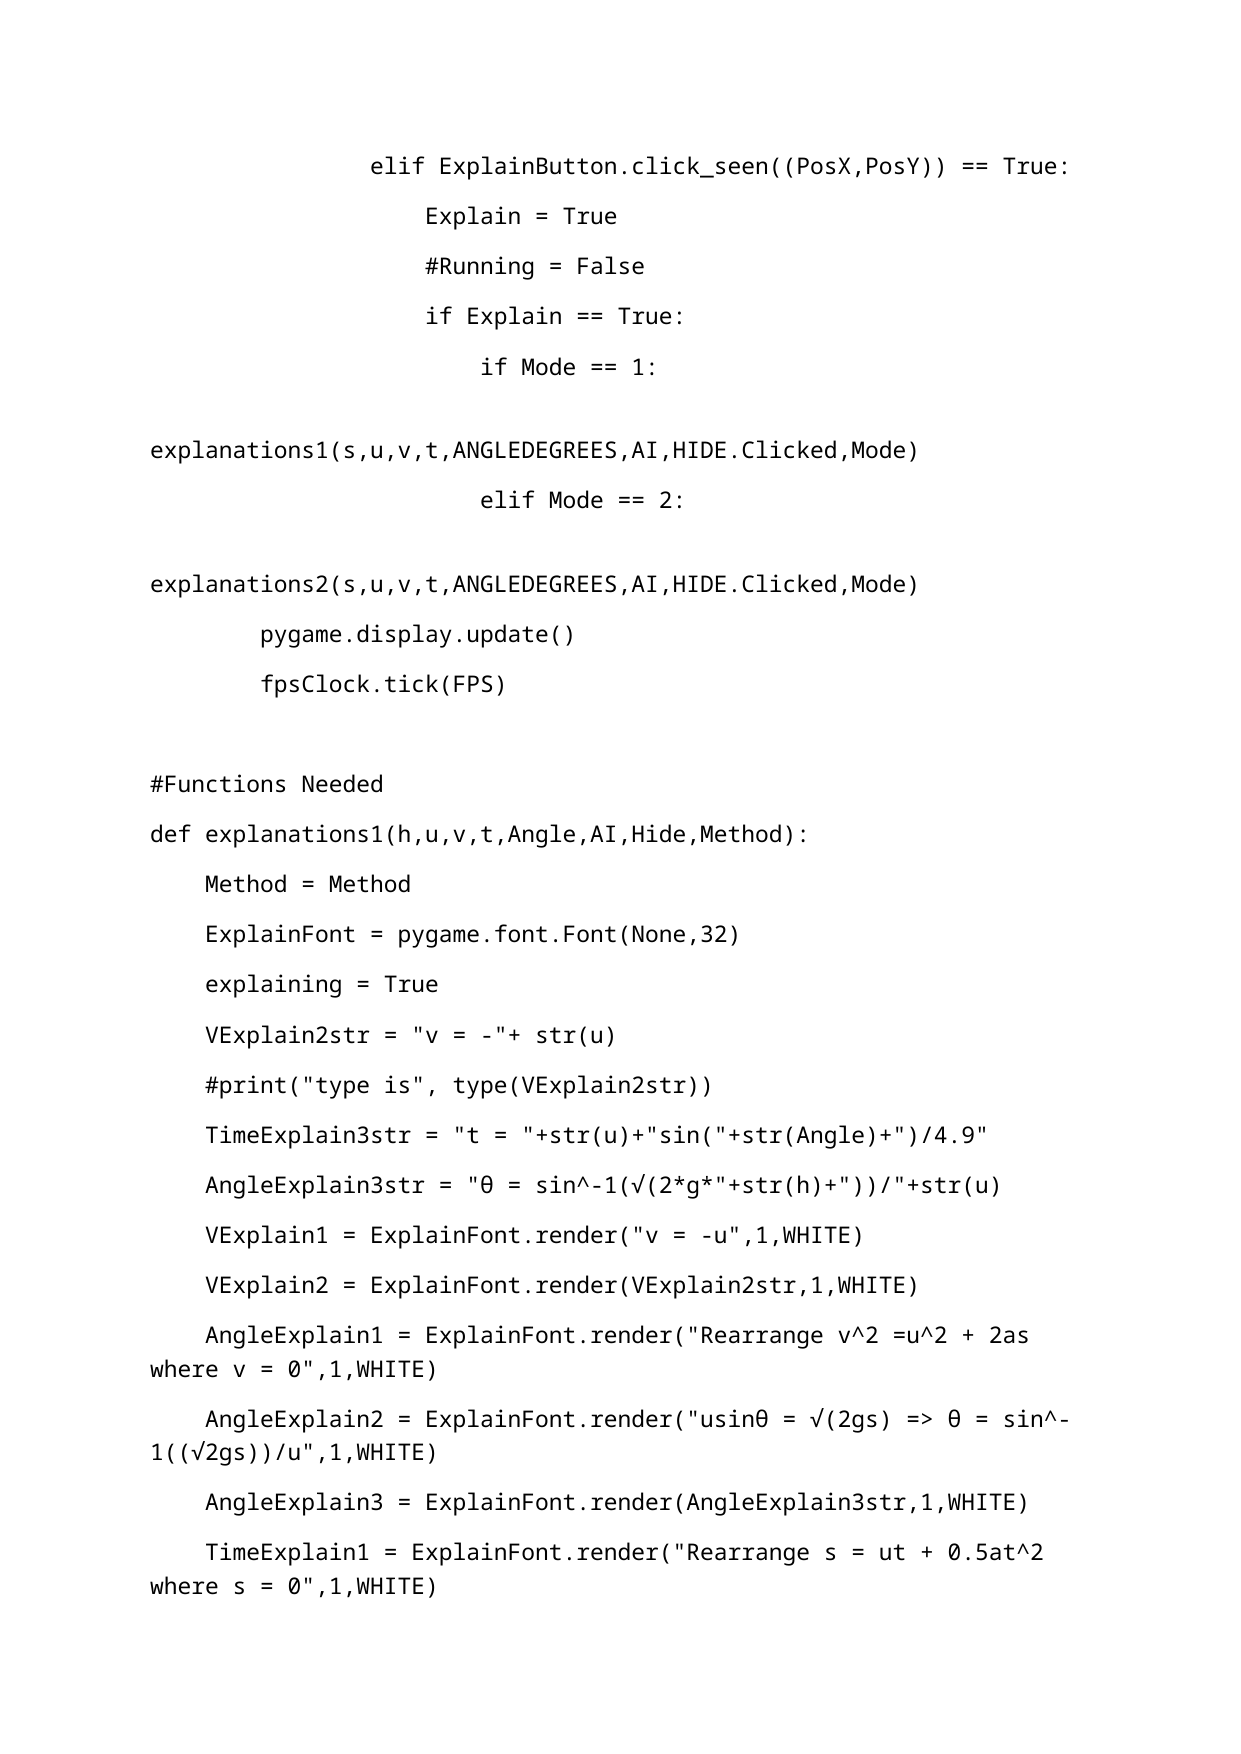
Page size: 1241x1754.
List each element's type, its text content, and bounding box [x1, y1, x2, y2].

text AngleExplain2 = ExplainFont.render("usinθ = √(2gs) => θ = sin^-1((√2gs))/u",1,WHITE) [150, 1403, 1090, 1467]
text if Mode == 1: [150, 350, 1090, 382]
text elif Mode == 2: [150, 484, 1090, 515]
text explanations1(s,u,v,t,ANGLEDEGREES,AI,HIDE.Clicked,Mode) [150, 401, 1090, 465]
text TimeExplain3str = "t = "+str(u)+"sin("+str(Angle)+")/4.9" [150, 1119, 1090, 1150]
text pygame.display.update() [150, 618, 1090, 649]
text explanations2(s,u,v,t,ANGLEDEGREES,AI,HIDE.Clicked,Mode) [150, 534, 1090, 599]
text def explanations1(h,u,v,t,Angle,AI,Hide,Method): [150, 818, 1090, 849]
text VExplain2str = "v = -"+ str(u) [150, 1018, 1090, 1050]
text explaining = True [150, 968, 1090, 1000]
text VExplain1 = ExplainFont.render("v = -u",1,WHITE) [150, 1219, 1090, 1250]
text VExplain2 = ExplainFont.render(VExplain2str,1,WHITE) [150, 1269, 1090, 1300]
text Method = Method [150, 868, 1090, 899]
text TimeExplain1 = ExplainFont.render("Rearrange s = ut + 0.5at^2 where s = 0",1,WHITE) [150, 1536, 1090, 1601]
text AngleExplain3str = "θ = sin^-1(√(2*g*"+str(h)+"))/"+str(u) [150, 1169, 1090, 1200]
text #Running = False [150, 250, 1090, 281]
text ExplainFont = pygame.font.Font(None,32) [150, 918, 1090, 949]
text #Functions Needed [150, 768, 1090, 799]
text AngleExplain1 = ExplainFont.render("Rearrange v^2 =u^2 + 2as where v = 0",1,WHITE) [150, 1319, 1090, 1384]
text Explain = True [150, 200, 1090, 231]
text AngleExplain3 = ExplainFont.render(AngleExplain3str,1,WHITE) [150, 1486, 1090, 1517]
text if Explain == True: [150, 300, 1090, 332]
text fpsClock.tick(FPS) [150, 668, 1090, 699]
text elif ExplainButton.click_seen((PosX,PosY)) == True: [150, 150, 1090, 181]
text #print("type is", type(VExplain2str)) [150, 1069, 1090, 1100]
